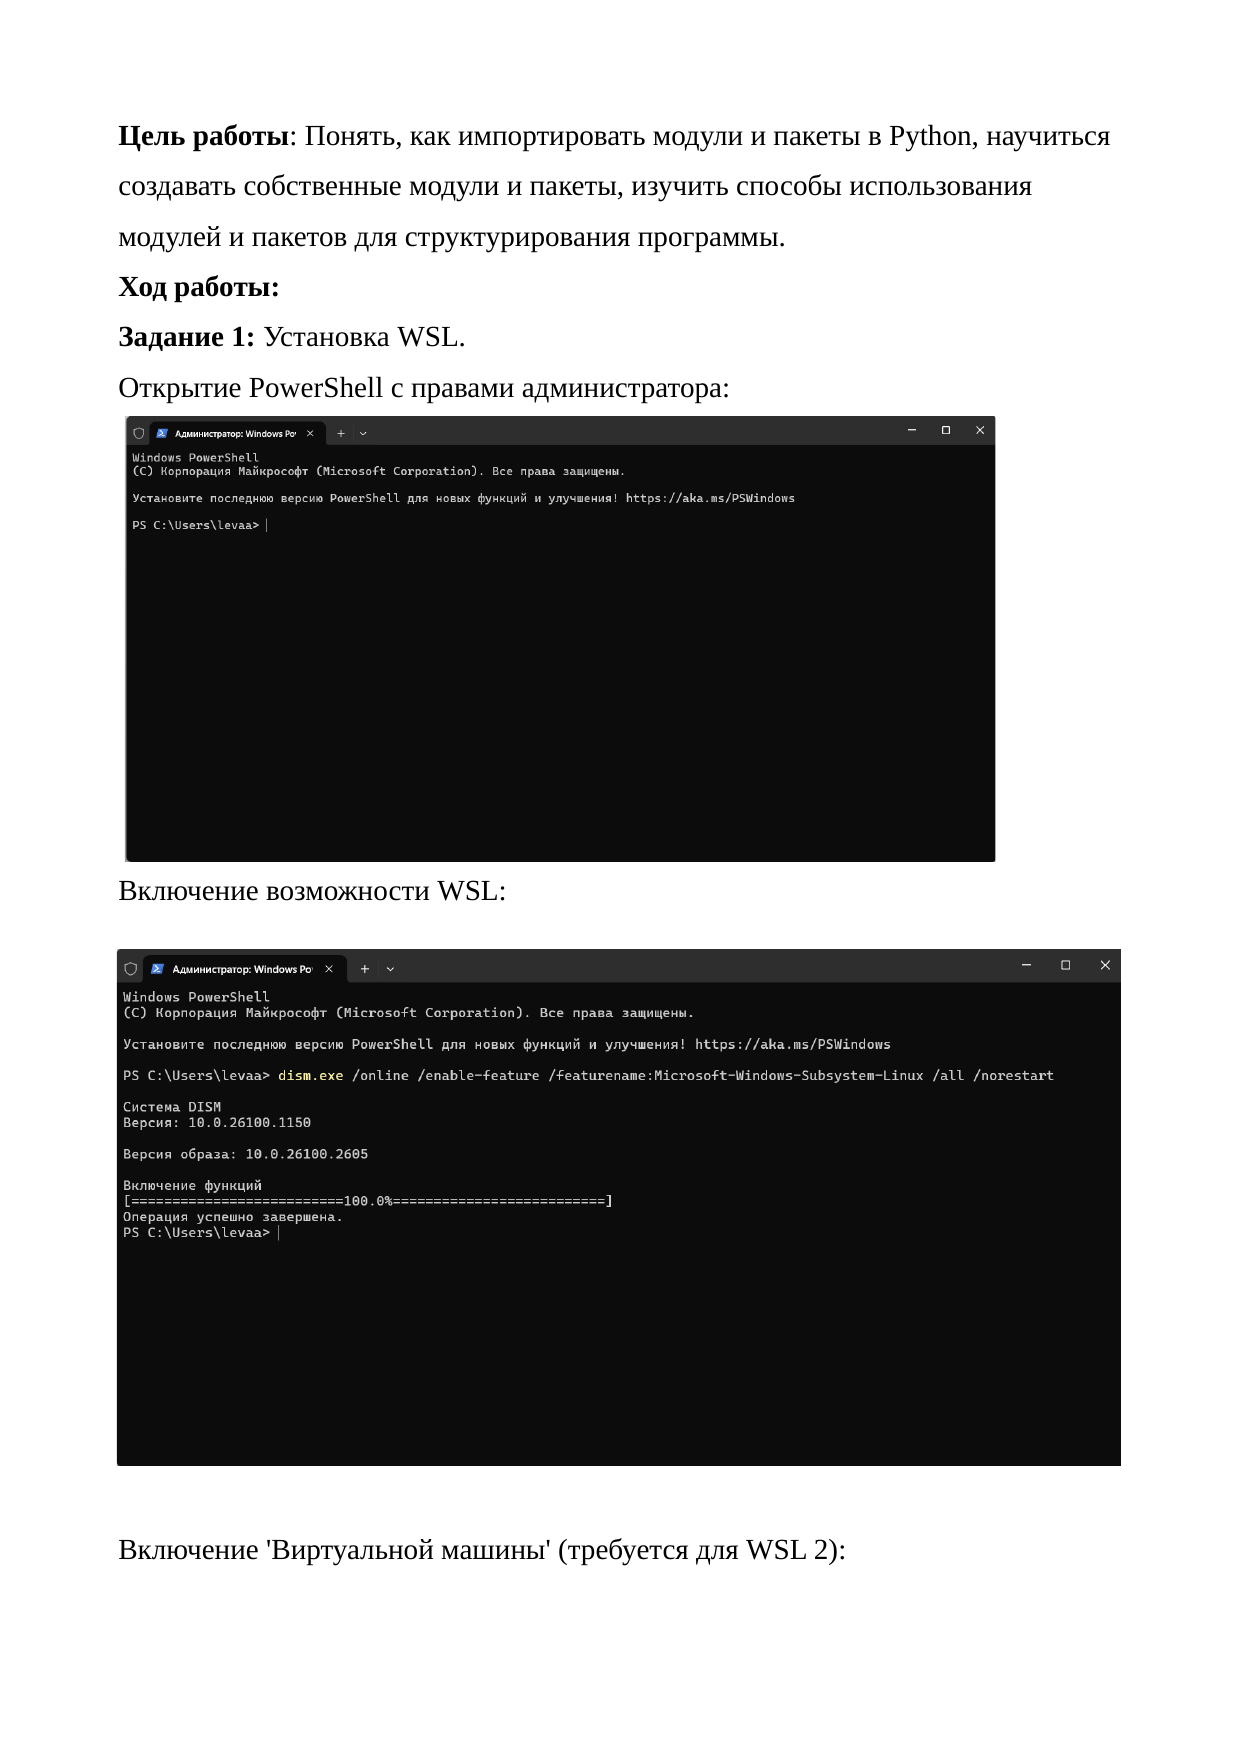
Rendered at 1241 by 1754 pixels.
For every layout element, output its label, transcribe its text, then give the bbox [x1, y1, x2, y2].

text Ход работы: [118, 269, 1122, 303]
text Открытие PowerShell с правами администратора: [118, 370, 1122, 403]
text Задание 1: Установка WSL. [118, 319, 1122, 353]
picture [124, 416, 996, 862]
picture [116, 949, 1121, 1466]
text Включение 'Виртуальной машины' (требуется для WSL 2): [118, 1532, 1122, 1566]
text Цель работы: Понять, как импортировать модули и пакеты в Python, научиться создавать собственные модули и пакеты, изучить способы использования модулей и пакетов для структурирования программы. [118, 118, 1122, 252]
text Включение возможности WSL: [118, 873, 1122, 906]
